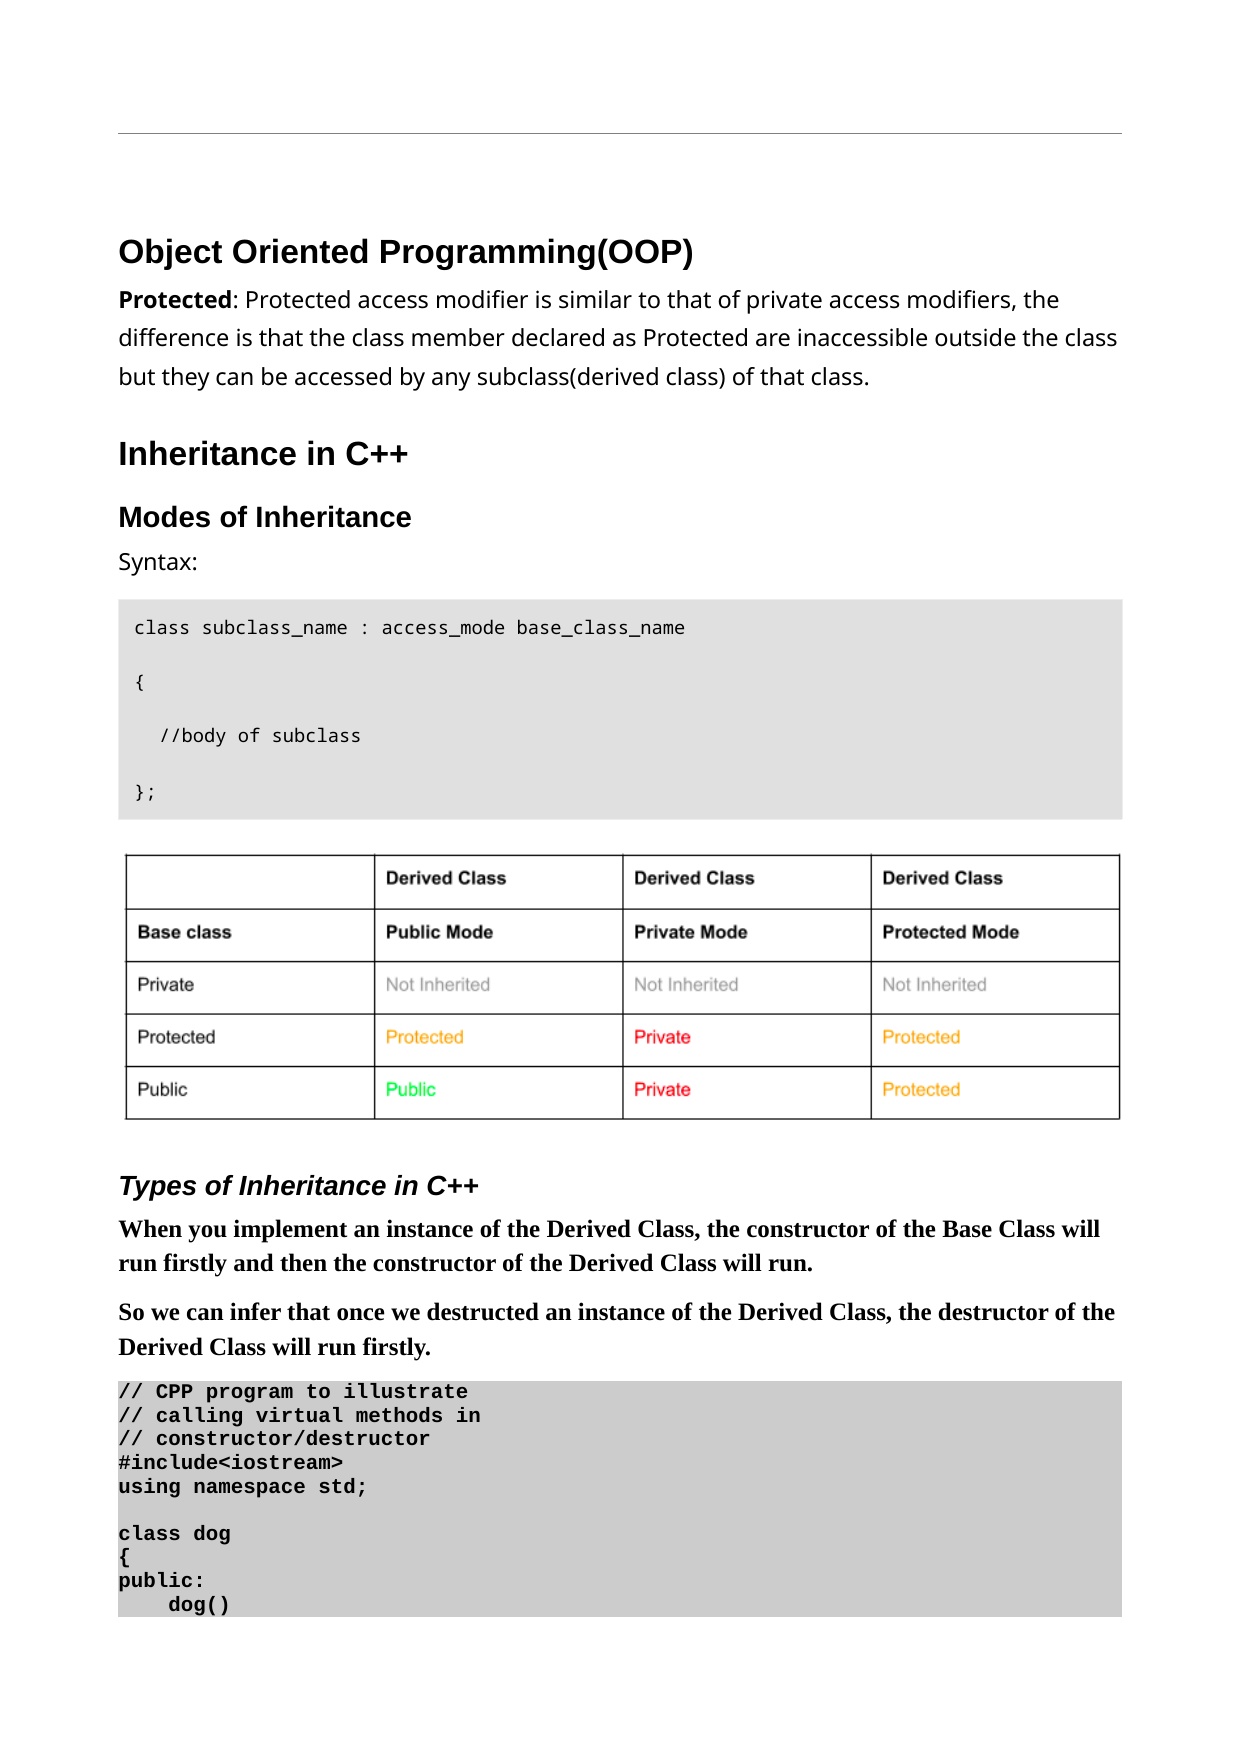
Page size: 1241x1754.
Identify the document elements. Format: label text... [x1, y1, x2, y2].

text When you implement an instance of the Derived Class, the constructor of the Base Class will run firstly and then the constructor of the Derived Class will run. [118, 1214, 1122, 1277]
text //body of subclass [119, 707, 1122, 749]
text }; [119, 762, 1122, 819]
subtitle Inheritance in C++ [118, 434, 1122, 472]
text // constructor/destructor [118, 1428, 1122, 1452]
text #include<iostream> [118, 1452, 1122, 1476]
text public: [118, 1570, 1122, 1594]
text // calling virtual methods in [118, 1405, 1122, 1428]
text class dog [118, 1523, 1122, 1547]
text { [118, 1547, 1122, 1570]
subtitle Object Oriented Programming(OOP) [118, 232, 1122, 271]
text Syntax: [118, 546, 1122, 578]
text using namespace std; [118, 1476, 1122, 1499]
text dog() [118, 1594, 1122, 1617]
text So we can infer that once we destructed an instance of the Derived Class, the destructor of the Derived Class will run firstly. [118, 1297, 1122, 1361]
text { [119, 653, 1122, 694]
text // CPP program to illustrate [118, 1381, 1122, 1405]
subtitle Types of Inheritance in C++ [118, 1169, 1122, 1201]
picture [118, 847, 1123, 1129]
subtitle Modes of Inheritance [118, 499, 1122, 533]
text Protected: Protected access modifier is similar to that of private access modifiers, the difference is that the class member declared as Protected are inaccessible outside the class but they can be accessed by any subclass(derived class) of that class. [118, 283, 1122, 392]
text class subclass_name : access_mode base_class_name [119, 600, 1122, 640]
